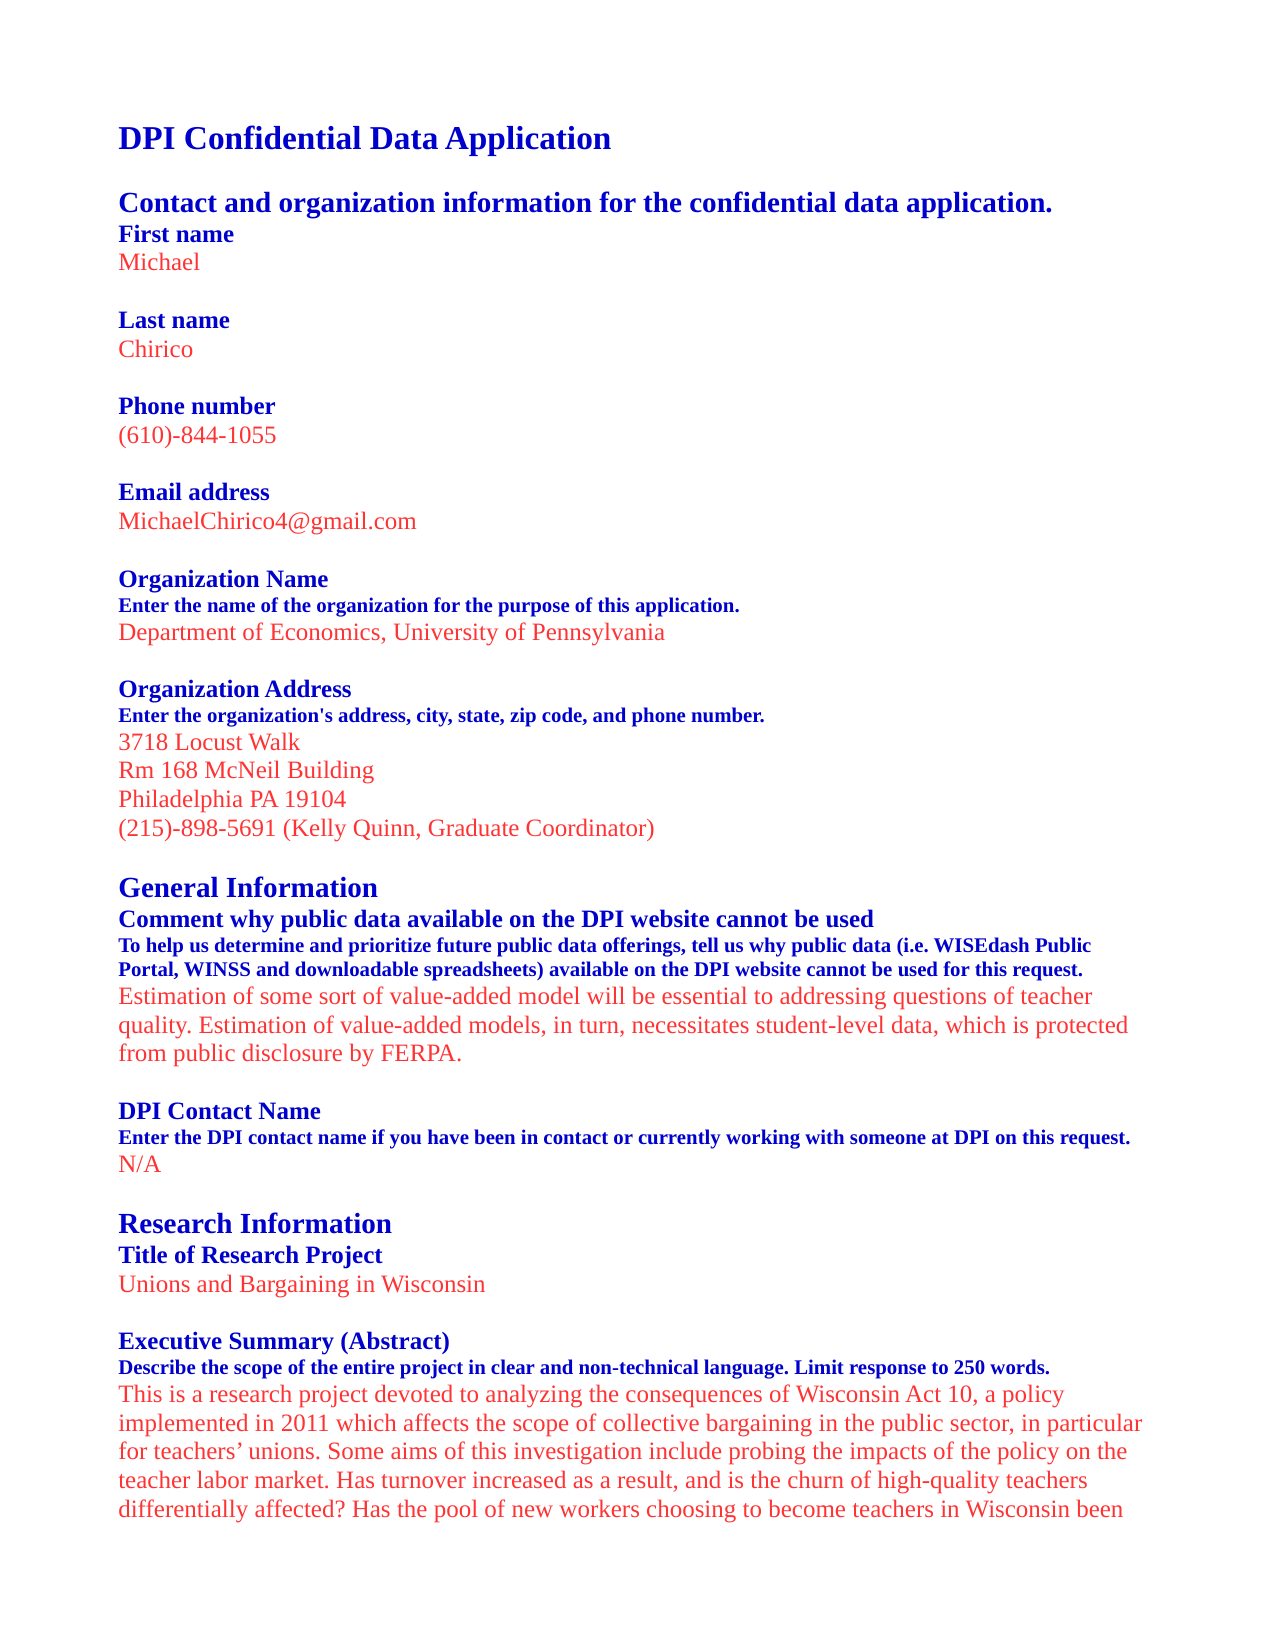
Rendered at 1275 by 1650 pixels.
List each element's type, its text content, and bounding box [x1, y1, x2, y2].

text This is a research project devoted to analyzing the consequences of Wisconsin Act 10, a policy implemented in 2011 which affects the scope of collective bargaining in the public sector, in particular for teachers’ unions. Some aims of this investigation include probing the impacts of the policy on the teacher labor market. Has turnover increased as a result, and is the churn of high-quality teachers differentially affected? Has the pool of new workers choosing to become teachers in Wisconsin been [118, 1379, 1157, 1523]
text DPI Contact Name [118, 1096, 1157, 1125]
text Unions and Bargaining in Wisconsin [118, 1269, 1157, 1297]
text Enter the DPI contact name if you have been in contact or currently working with someone at DPI on this request. [118, 1125, 1157, 1149]
text Executive Summary (Abstract) [118, 1326, 1157, 1355]
text DPI Confidential Data Application [118, 118, 1157, 156]
text Title of Research Project [118, 1240, 1157, 1269]
text Organization Address [118, 674, 1157, 703]
text (215)-898-5691 (Kelly Quinn, Graduate Coordinator) [118, 813, 1157, 842]
text Michael [118, 247, 1157, 276]
text Research Information [118, 1206, 1157, 1240]
text Comment why public data available on the DPI website cannot be used [118, 904, 1157, 933]
text Enter the name of the organization for the purpose of this application. [118, 592, 1157, 617]
text Philadelphia PA 19104 [118, 784, 1157, 813]
text Contact and organization information for the confidential data application. [118, 185, 1157, 219]
text Enter the organization's address, city, state, zip code, and phone number. [118, 703, 1157, 727]
text 3718 Locust Walk [118, 727, 1157, 756]
text First name [118, 219, 1157, 247]
text Department of Economics, University of Pennsylvania [118, 617, 1157, 645]
text Phone number [118, 391, 1157, 420]
text Chirico [118, 334, 1157, 362]
text (610)-844-1055 [118, 420, 1157, 449]
text Estimation of some sort of value-added model will be essential to addressing questions of teacher quality. Estimation of value-added models, in turn, necessitates student-level data, which is protected from public disclosure by FERPA. [118, 981, 1157, 1067]
text Last name [118, 305, 1157, 334]
text General Information [118, 871, 1157, 904]
text N/A [118, 1149, 1157, 1178]
text Rm 168 McNeil Building [118, 756, 1157, 784]
text Email address [118, 477, 1157, 506]
text To help us determine and prioritize future public data offerings, tell us why public data (i.e. WISEdash Public Portal, WINSS and downloadable spreadsheets) available on the DPI website cannot be used for this request. [118, 933, 1157, 981]
text Organization Name [118, 564, 1157, 592]
text MichaelChirico4@gmail.com [118, 506, 1157, 535]
text Describe the scope of the entire project in clear and non-technical language. Limit response to 250 words. [118, 1355, 1157, 1379]
